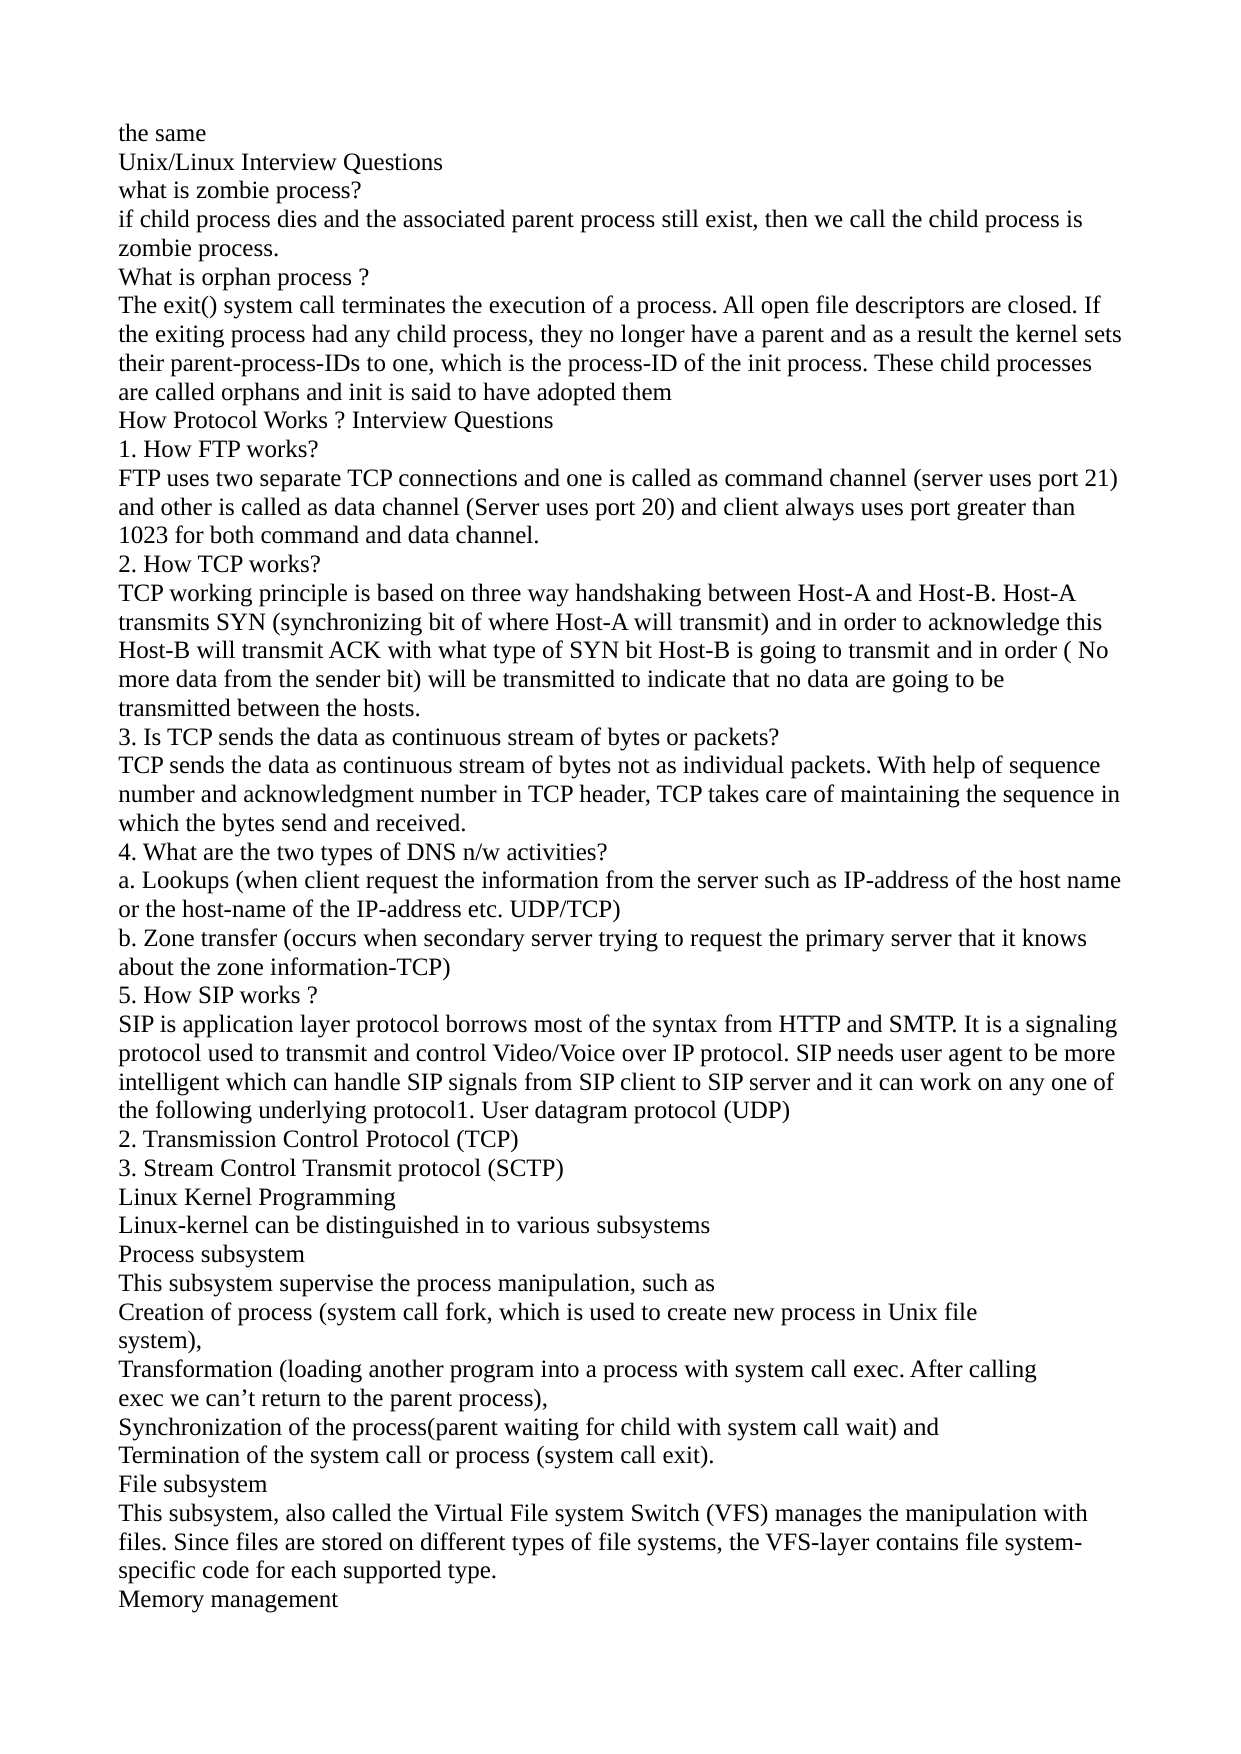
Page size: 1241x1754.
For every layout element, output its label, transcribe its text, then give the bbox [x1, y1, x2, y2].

text 2. Transmission Control Protocol (TCP) [118, 1124, 1122, 1153]
text b. Zone transfer (occurs when secondary server trying to request the primary server that it knows [118, 923, 1122, 952]
text Process subsystem [118, 1239, 1122, 1268]
text Synchronization of the process(parent waiting for child with system call wait) and [118, 1412, 1122, 1441]
text TCP sends the data as continuous stream of bytes not as individual packets. With help of sequence [118, 751, 1122, 779]
text 3. Is TCP sends the data as continuous stream of bytes or packets? [118, 722, 1122, 751]
text This subsystem supervise the process manipulation, such as [118, 1268, 1122, 1297]
text exec we can’t return to the parent process), [118, 1383, 1122, 1412]
text transmitted between the hosts. [118, 693, 1122, 722]
text 1. How FTP works? [118, 434, 1122, 463]
text Linux Kernel Programming [118, 1182, 1122, 1211]
text system), [118, 1326, 1122, 1354]
text The exit() system call terminates the execution of a process. All open file descriptors are closed. If [118, 291, 1122, 319]
text 5. How SIP works ? [118, 981, 1122, 1009]
text files. Since files are stored on different types of file systems, the VFS-layer contains file system- [118, 1527, 1122, 1556]
text intelligent which can handle SIP signals from SIP client to SIP server and it can work on any one of [118, 1067, 1122, 1096]
text 2. How TCP works? [118, 549, 1122, 578]
text the following underlying protocol1. User datagram protocol (UDP) [118, 1096, 1122, 1124]
text 1023 for both command and data channel. [118, 521, 1122, 549]
text 4. What are the two types of DNS n/w activities? [118, 837, 1122, 866]
text What is orphan process ? [118, 262, 1122, 291]
text Transformation (loading another program into a process with system call exec. After calling [118, 1354, 1122, 1383]
text File subsystem [118, 1469, 1122, 1498]
text This subsystem, also called the Virtual File system Switch (VFS) manages the manipulation with [118, 1498, 1122, 1527]
text specific code for each supported type. [118, 1556, 1122, 1584]
text Unix/Linux Interview Questions [118, 147, 1122, 176]
text their parent-process-IDs to one, which is the process-ID of the init process. These child processes [118, 348, 1122, 377]
text TCP working principle is based on three way handshaking between Host-A and Host-B. Host-A [118, 578, 1122, 607]
text which the bytes send and received. [118, 808, 1122, 837]
text Creation of process (system call fork, which is used to create new process in Unix file [118, 1297, 1122, 1326]
text are called orphans and init is said to have adopted them [118, 377, 1122, 406]
text zombie process. [118, 233, 1122, 262]
text the same [118, 118, 1122, 147]
text or the host-name of the IP-address etc. UDP/TCP) [118, 894, 1122, 923]
text Host-B will transmit ACK with what type of SYN bit Host-B is going to transmit and in order ( No [118, 636, 1122, 664]
text what is zombie process? [118, 176, 1122, 204]
text a. Lookups (when client request the information from the server such as IP-address of the host name [118, 866, 1122, 894]
text How Protocol Works ? Interview Questions [118, 406, 1122, 434]
text 3. Stream Control Transmit protocol (SCTP) [118, 1153, 1122, 1182]
text transmits SYN (synchronizing bit of where Host-A will transmit) and in order to acknowledge this [118, 607, 1122, 636]
text the exiting process had any child process, they no longer have a parent and as a result the kernel sets [118, 319, 1122, 348]
text if child process dies and the associated parent process still exist, then we call the child process is [118, 204, 1122, 233]
text Memory management [118, 1584, 1122, 1613]
text Termination of the system call or process (system call exit). [118, 1441, 1122, 1469]
text more data from the sender bit) will be transmitted to indicate that no data are going to be [118, 664, 1122, 693]
text SIP is application layer protocol borrows most of the syntax from HTTP and SMTP. It is a signaling [118, 1009, 1122, 1038]
text protocol used to transmit and control Video/Voice over IP protocol. SIP needs user agent to be more [118, 1038, 1122, 1067]
text FTP uses two separate TCP connections and one is called as command channel (server uses port 21) [118, 463, 1122, 492]
text number and acknowledgment number in TCP header, TCP takes care of maintaining the sequence in [118, 779, 1122, 808]
text about the zone information-TCP) [118, 952, 1122, 981]
text and other is called as data channel (Server uses port 20) and client always uses port greater than [118, 492, 1122, 521]
text Linux-kernel can be distinguished in to various subsystems [118, 1211, 1122, 1239]
